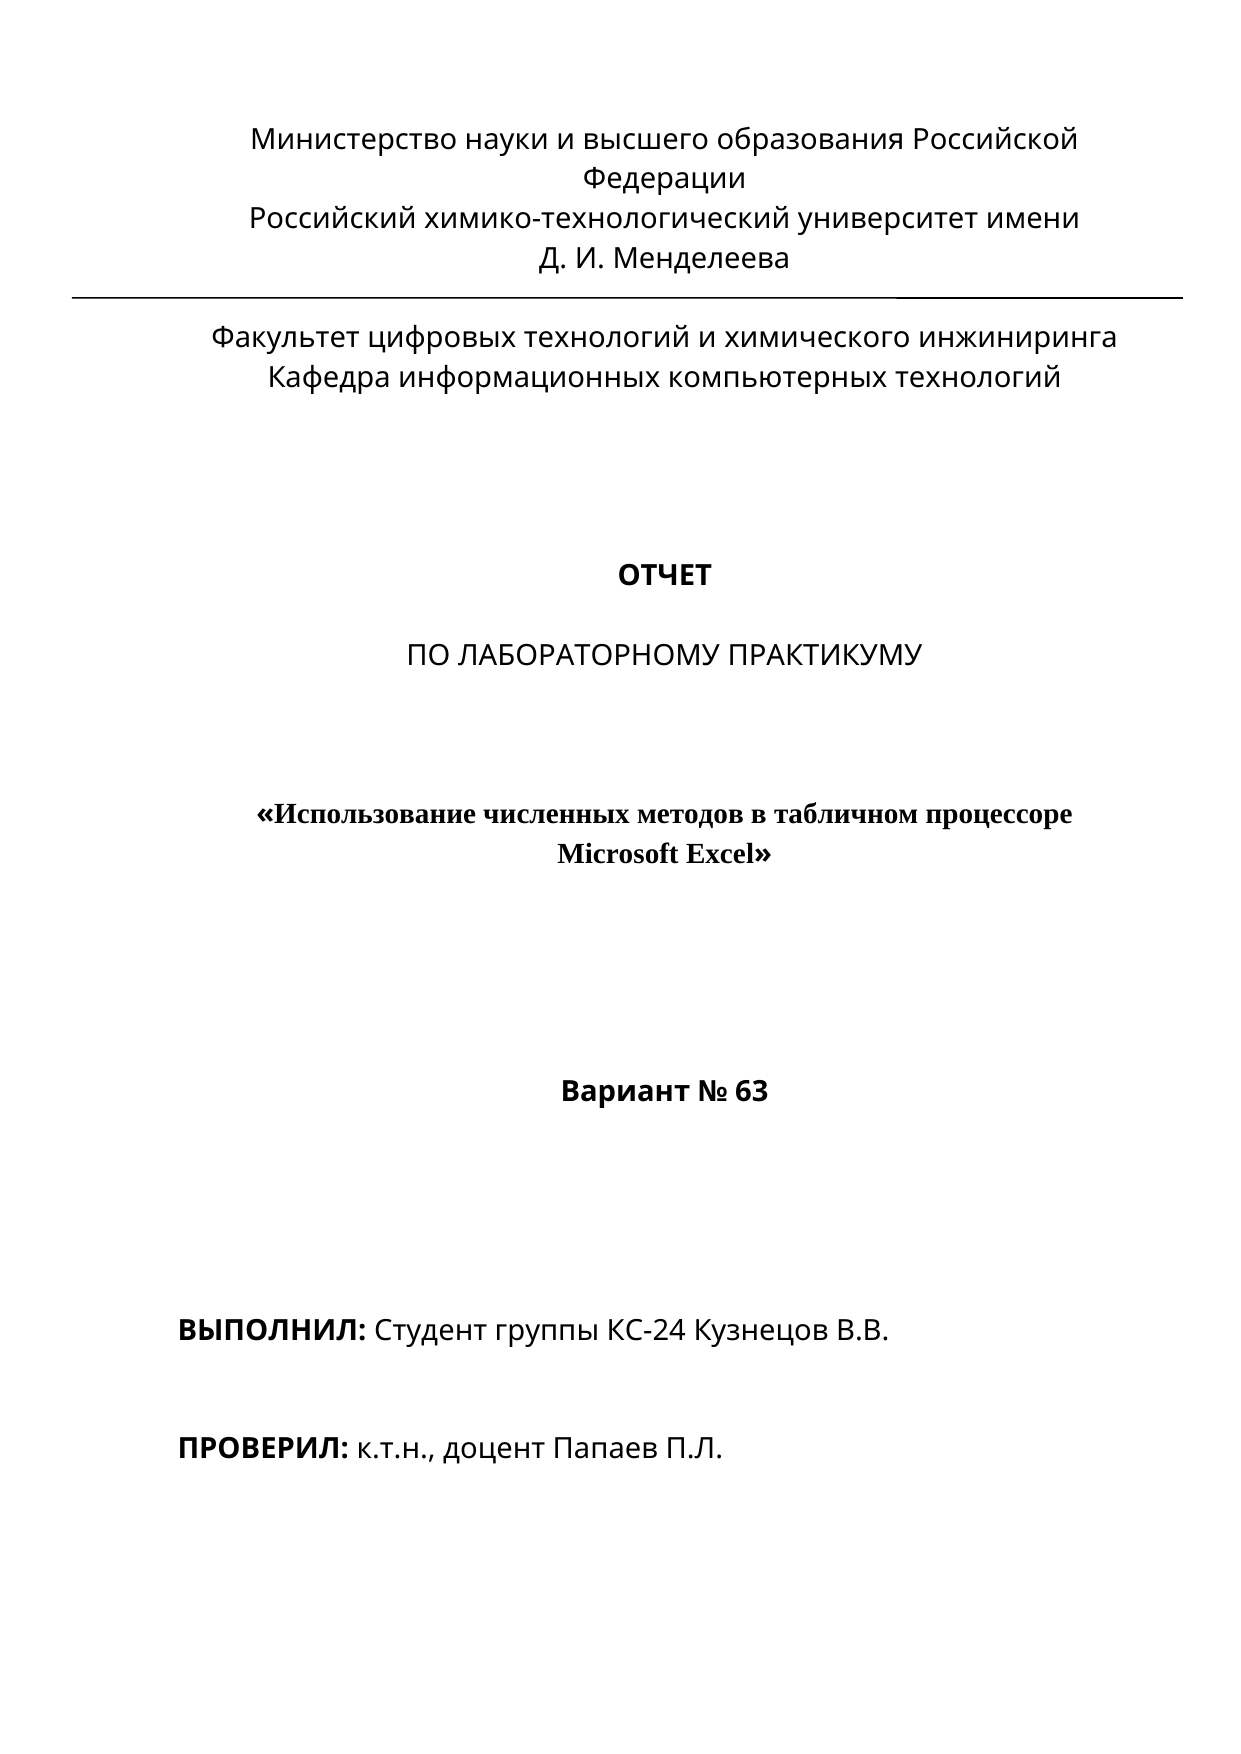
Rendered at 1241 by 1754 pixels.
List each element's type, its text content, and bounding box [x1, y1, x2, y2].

text ПО ЛАБОРАТОРНОМУ ПРАКТИКУМУ [177, 634, 1152, 674]
text ПРОВЕРИЛ: к.т.н., доцент Папаев П.Л. [177, 1428, 1152, 1467]
text ВЫПОЛНИЛ: Студент группы КС-24 Кузнецов В.В. [177, 1309, 1152, 1348]
text Российский химико-технологический университет имени Д. И. Менделеева [177, 197, 1152, 277]
text Кафедра информационных компьютерных технологий [177, 356, 1152, 396]
text Вариант № 63 [177, 1071, 1152, 1110]
text ОТЧЕТ [177, 555, 1152, 594]
text Министерство науки и высшего образования Российской Федерации [177, 118, 1152, 197]
text Факультет цифровых технологий и химического инжиниринга [177, 317, 1152, 356]
text «Использование численных методов в табличном процессоре Microsoft Excel» [177, 793, 1152, 872]
